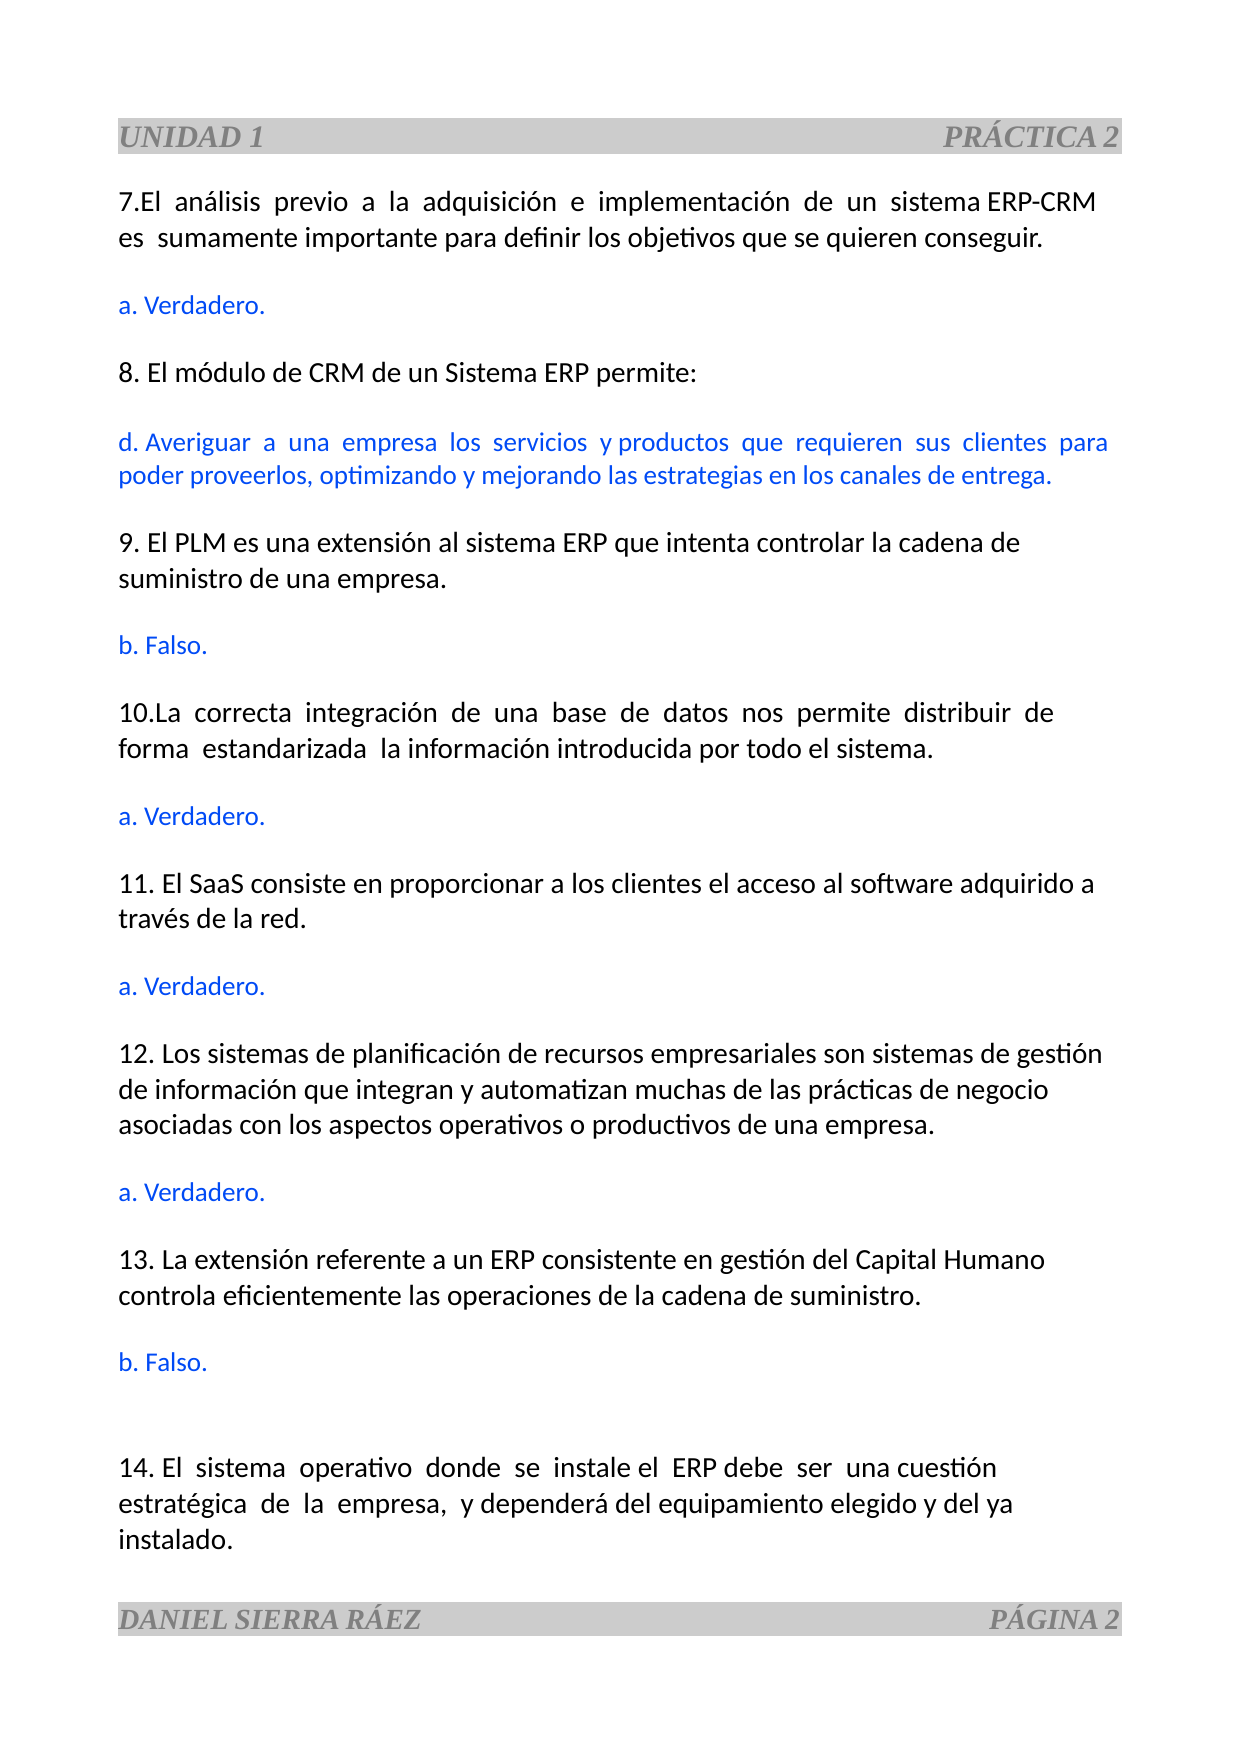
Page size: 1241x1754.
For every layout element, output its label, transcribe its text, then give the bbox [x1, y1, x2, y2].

text b. Falso. [118, 1345, 1122, 1378]
text a. Verdadero. [118, 1175, 1122, 1208]
text 14. El sistema operativo donde se instale el ERP debe ser una cuestión estratégica de la empresa, y dependerá del equipamiento elegido y del ya instalado. [118, 1449, 1122, 1556]
text 10.La correcta integración de una base de datos nos permite distribuir de forma estandarizada la información introducida por todo el sistema. [118, 694, 1122, 766]
text 12. Los sistemas de planificación de recursos empresariales son sistemas de gestión de información que integran y automatizan muchas de las prácticas de negocio asociadas con los aspectos operativos o productivos de una empresa. [118, 1035, 1122, 1142]
text a. Verdadero. [118, 288, 1122, 321]
text d. Averiguar a una empresa los servicios y productos que requieren sus clientes para poder proveerlos, optimizando y mejorando las estrategias en los canales de entrega. [118, 425, 1122, 491]
text a. Verdadero. [118, 799, 1122, 832]
text 9. El PLM es una extensión al sistema ERP que intenta controlar la cadena de suministro de una empresa. [118, 524, 1122, 595]
text b. Falso. [118, 628, 1122, 661]
text 13. La extensión referente a un ERP consistente en gestión del Capital Humano controla eficientemente las operaciones de la cadena de suministro. [118, 1241, 1122, 1312]
text 11. El SaaS consiste en proporcionar a los clientes el acceso al software adquirido a través de la red. [118, 865, 1122, 936]
text 7.El análisis previo a la adquisición e implementación de un sistema ERP-CRM es sumamente importante para definir los objetivos que se quieren conseguir. [118, 183, 1122, 255]
text a. Verdadero. [118, 969, 1122, 1002]
text 8. El módulo de CRM de un Sistema ERP permite: [118, 354, 1122, 389]
